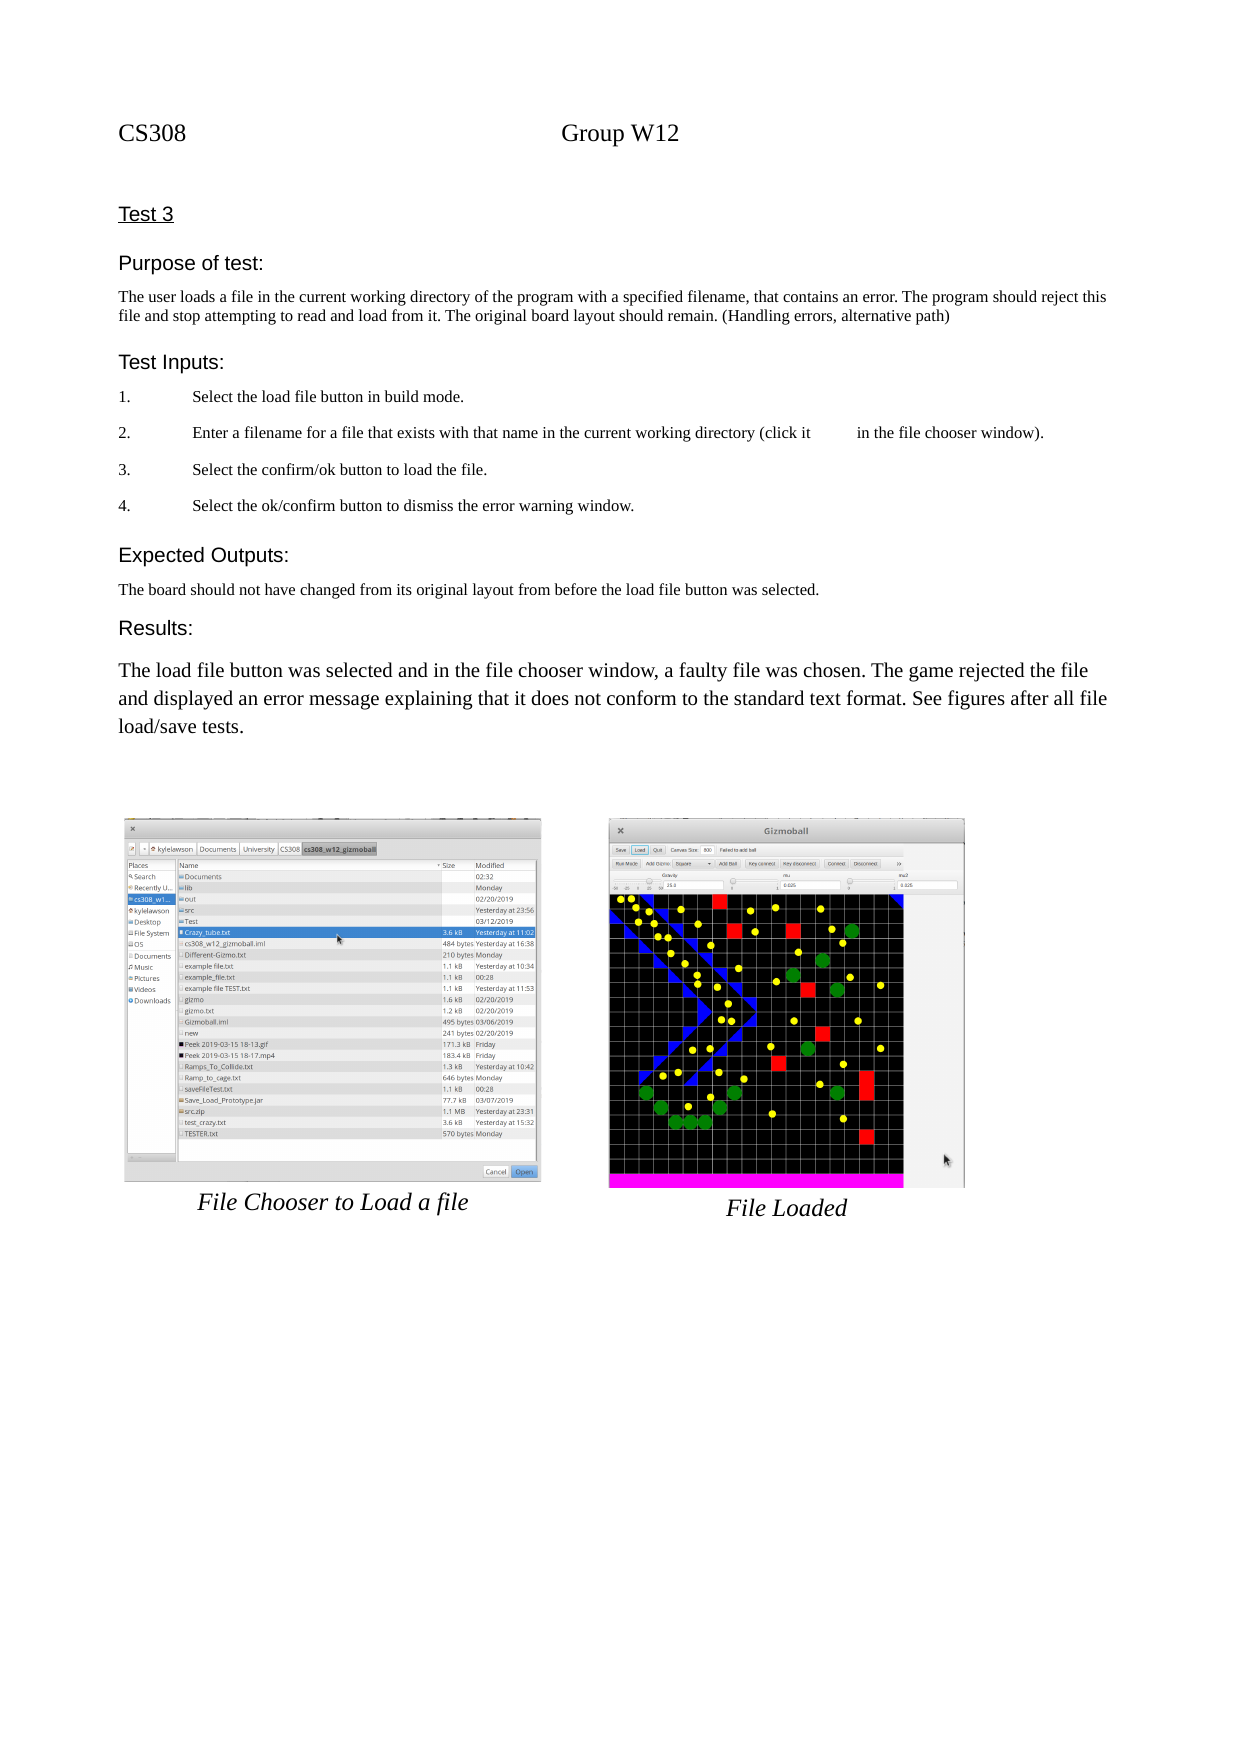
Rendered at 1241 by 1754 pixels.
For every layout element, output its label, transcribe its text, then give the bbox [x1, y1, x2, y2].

text Expected Outputs: [118, 543, 1122, 567]
text The user loads a file in the current working directory of the program with a specified filename, that contains an error. The program should reject this file and stop attempting to read and load from it. The original board layout should remain. (Handling errors, alternative path) [118, 287, 1122, 325]
text File Chooser to Load a file [124, 1182, 541, 1216]
text 3. Select the confirm/ok button to load the file. [118, 460, 1122, 479]
text 1. Select the load file button in build mode. [118, 387, 1122, 406]
picture [124, 818, 542, 1182]
picture [608, 818, 965, 1188]
text Test Inputs: [118, 350, 1122, 374]
text File Loaded [591, 819, 982, 1222]
text The load file button was selected and in the file chooser window, a faulty file was chosen. The game rejected the file and displayed an error message explaining that it does not conform to the standard text format. See figures after all file load/save tests. [118, 658, 1122, 738]
text Results: [118, 616, 1122, 640]
text The board should not have changed from its original layout from before the load file button was selected. [118, 580, 1122, 599]
text 4. Select the ok/confirm button to dismiss the error warning window. [118, 496, 1122, 515]
text Purpose of test: [118, 250, 1122, 274]
text 2. Enter a filename for a file that exists with that name in the current working directory (click it in the file chooser window). [118, 423, 1122, 442]
text Test 3 [118, 201, 1122, 225]
